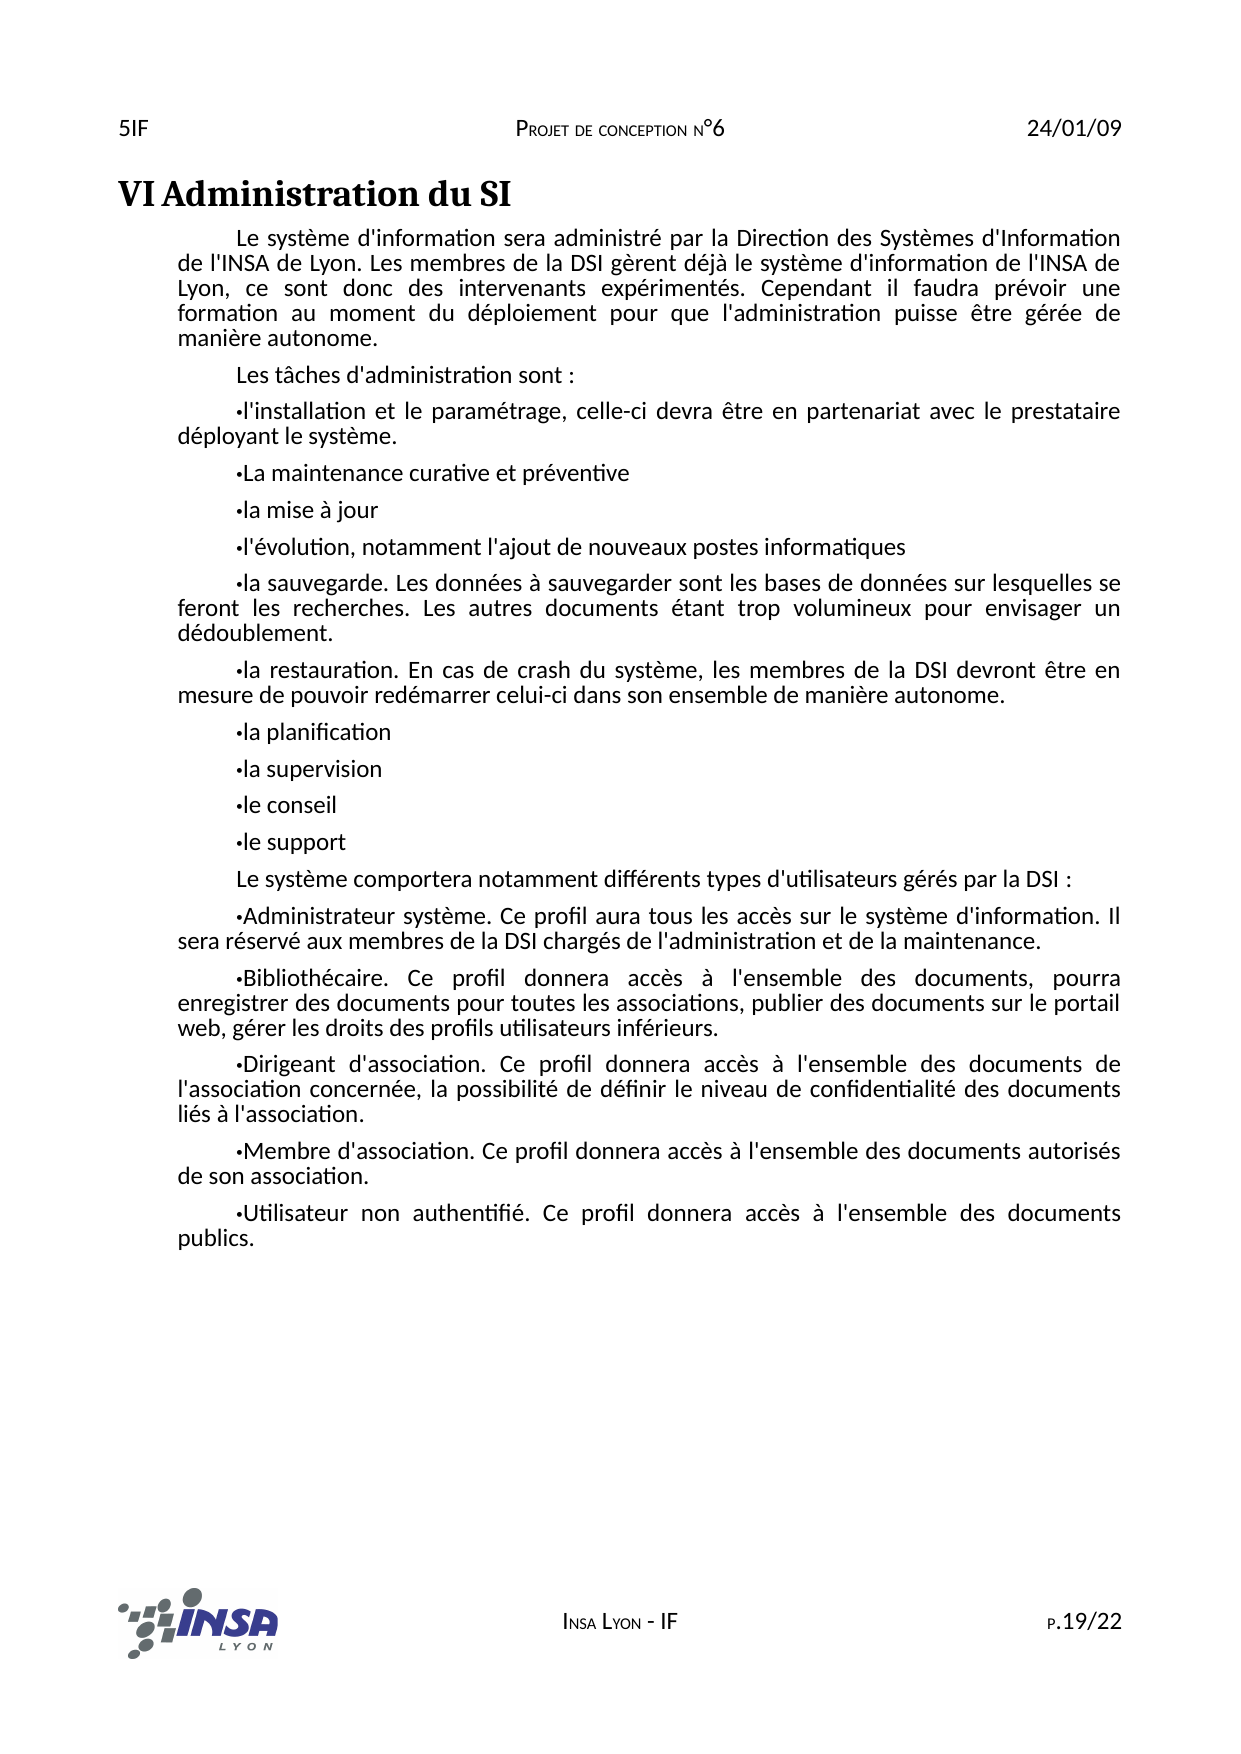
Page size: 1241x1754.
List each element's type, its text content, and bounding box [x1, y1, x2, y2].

list Bibliothécaire. Ce profil donnera accès à l'ensemble des documents, pourra enregistrer des documents pour toutes les associations, publier des documents sur le portail web, gérer les droits des profils utilisateurs inférieurs. [177, 967, 1122, 1042]
picture [118, 1588, 278, 1659]
text Le système comportera notamment différents types d'utilisateurs gérés par la DSI : [177, 869, 1122, 894]
list Dirigeant d'association. Ce profil donnera accès à l'ensemble des documents de l'association concernée, la possibilité de définir le niveau de confidentialité des documents liés à l'association. [177, 1054, 1122, 1129]
list la sauvegarde. Les données à sauvegarder sont les bases de données sur lesquelles se feront les recherches. Les autres documents étant trop volumineux pour envisager un dédoublement. [177, 573, 1122, 648]
list le support [177, 832, 1122, 857]
list la restauration. En cas de crash du système, les membres de la DSI devront être en mesure de pouvoir redémarrer celui-ci dans son ensemble de manière autonome. [177, 660, 1122, 710]
list la planification [177, 722, 1122, 747]
list le conseil [177, 795, 1122, 820]
subtitle Administration du SI [118, 173, 1122, 216]
list Administrateur système. Ce profil aura tous les accès sur le système d'information. Il sera réservé aux membres de la DSI chargés de l'administration et de la maintenance. [177, 906, 1122, 956]
list la supervision [177, 758, 1122, 783]
list La maintenance curative et préventive [177, 463, 1122, 488]
text Les tâches d'administration sont : [177, 364, 1122, 389]
list Utilisateur non authentifié. Ce profil donnera accès à l'ensemble des documents publics. [177, 1203, 1122, 1253]
list la mise à jour [177, 499, 1122, 524]
list l'évolution, notamment l'ajout de nouveaux postes informatiques [177, 536, 1122, 561]
list Membre d'association. Ce profil donnera accès à l'ensemble des documents autorisés de son association. [177, 1141, 1122, 1191]
text Le système d'information sera administré par la Direction des Systèmes d'Information de l'INSA de Lyon. Les membres de la DSI gèrent déjà le système d'information de l'INSA de Lyon, ce sont donc des intervenants expérimentés. Cependant il faudra prévoir une formation au moment du déploiement pour que l'administration puisse être gérée de manière autonome. [177, 227, 1122, 352]
list l'installation et le paramétrage, celle-ci devra être en partenariat avec le prestataire déployant le système. [177, 401, 1122, 451]
